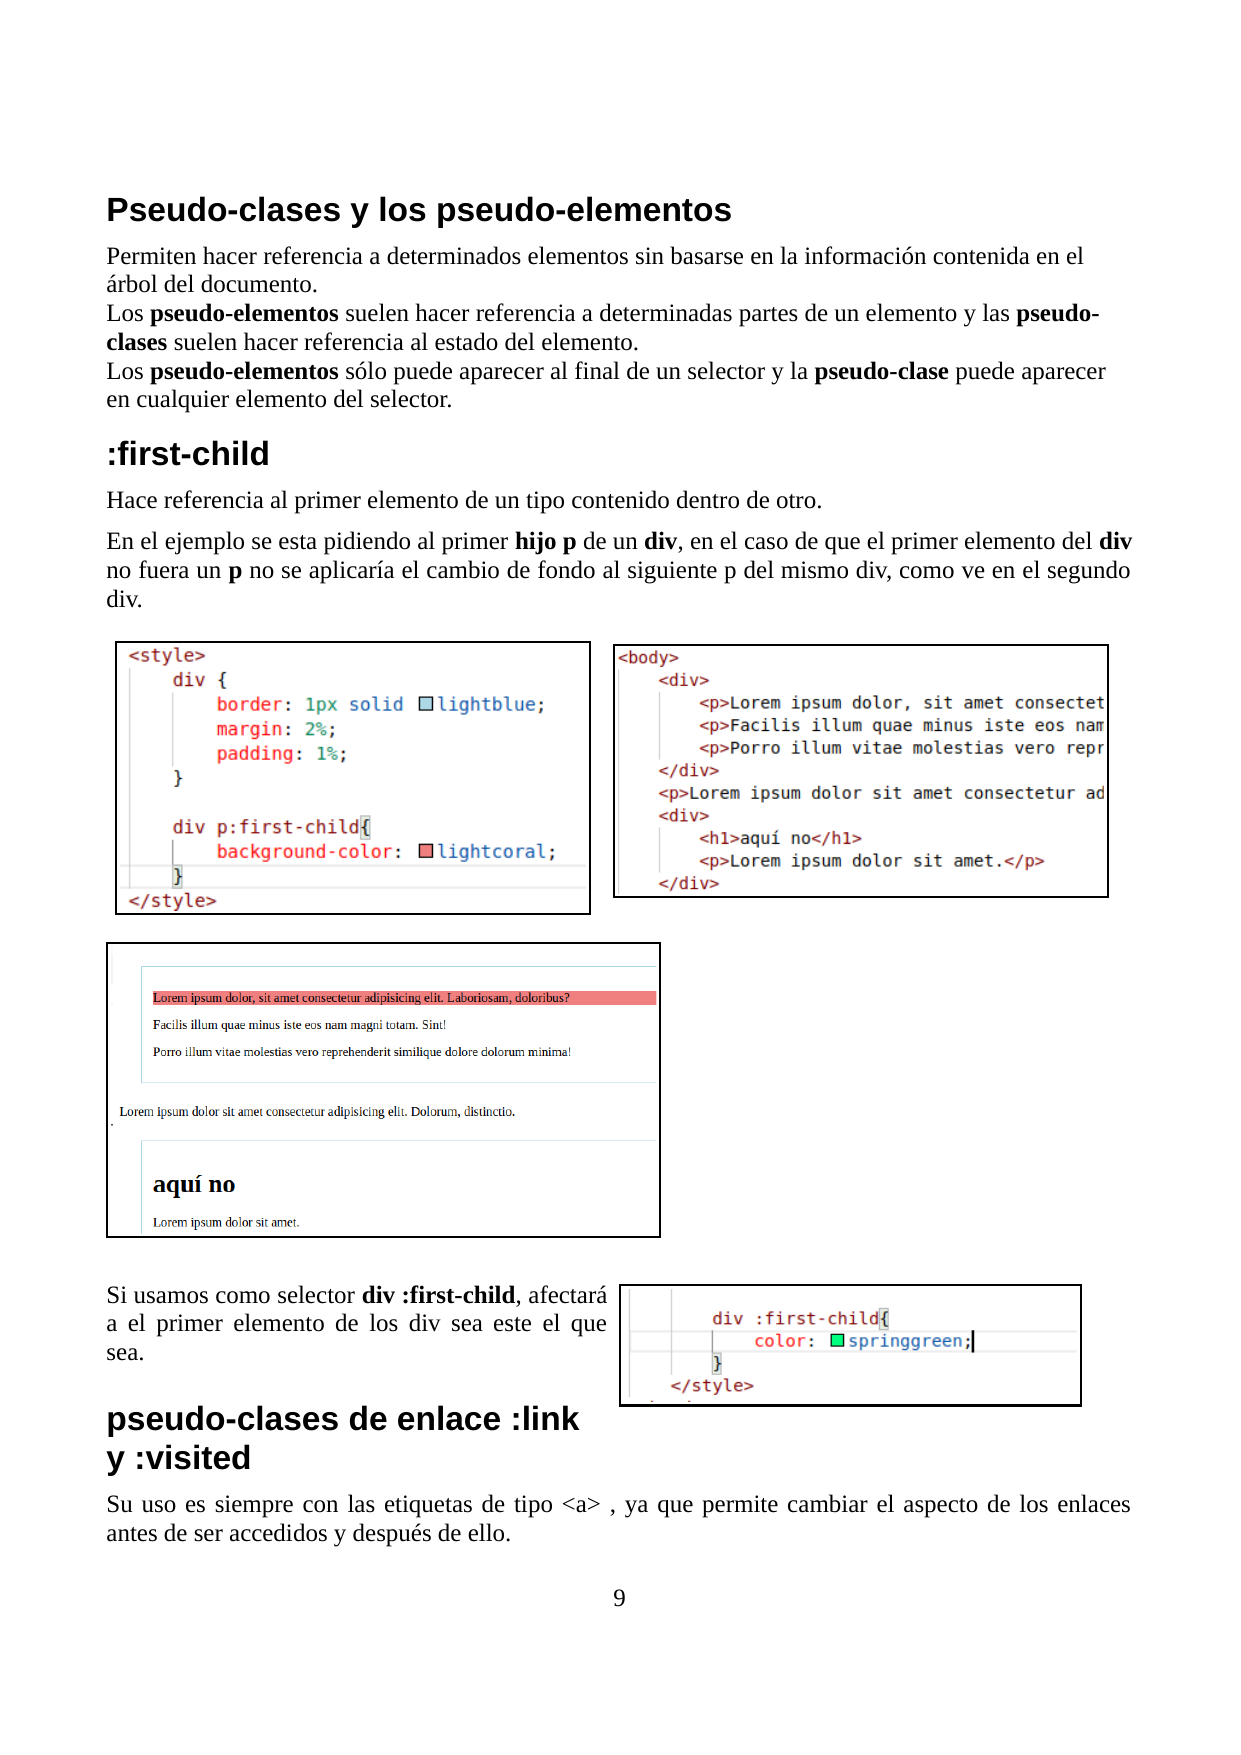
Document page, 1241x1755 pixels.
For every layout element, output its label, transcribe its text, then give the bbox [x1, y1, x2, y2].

picture [120, 645, 586, 911]
text Los pseudo-elementos suelen hacer referencia a determinadas partes de un elemento y las pseudo-clases suelen hacer referencia al estado del elemento. [106, 298, 1132, 356]
text Si usamos como selector div :first-child, afectará a el primer elemento de los div sea este el que sea. [106, 1280, 1132, 1366]
text [621, 1286, 1080, 1404]
picture [111, 946, 657, 1234]
picture [618, 648, 1104, 894]
text Hace referencia al primer elemento de un tipo contenido dentro de otro. [106, 485, 1132, 514]
text En el ejemplo se esta pidiendo al primer hijo p de un div, en el caso de que el primer elemento del div no fuera un p no se aplicaría el cambio de fondo al siguiente p del mismo div, como ve en el segundo div. [106, 526, 1132, 613]
subtitle Pseudo-clases y los pseudo-elementos [106, 189, 1132, 228]
subtitle pseudo-clases de enlace :link y :visited [106, 1399, 1132, 1477]
subtitle :first-child [106, 434, 1132, 473]
text Permiten hacer referencia a determinados elementos sin basarse en la información contenida en el árbol del documento. [106, 241, 1132, 298]
picture [624, 1289, 1077, 1402]
text Los pseudo-elementos sólo puede aparecer al final de un selector y la pseudo-clase puede aparecer en cualquier elemento del selector. [106, 356, 1132, 413]
text Su uso es siempre con las etiquetas de tipo <a> , ya que permite cambiar el aspecto de los enlaces antes de ser accedidos y después de ello. [106, 1489, 1132, 1547]
